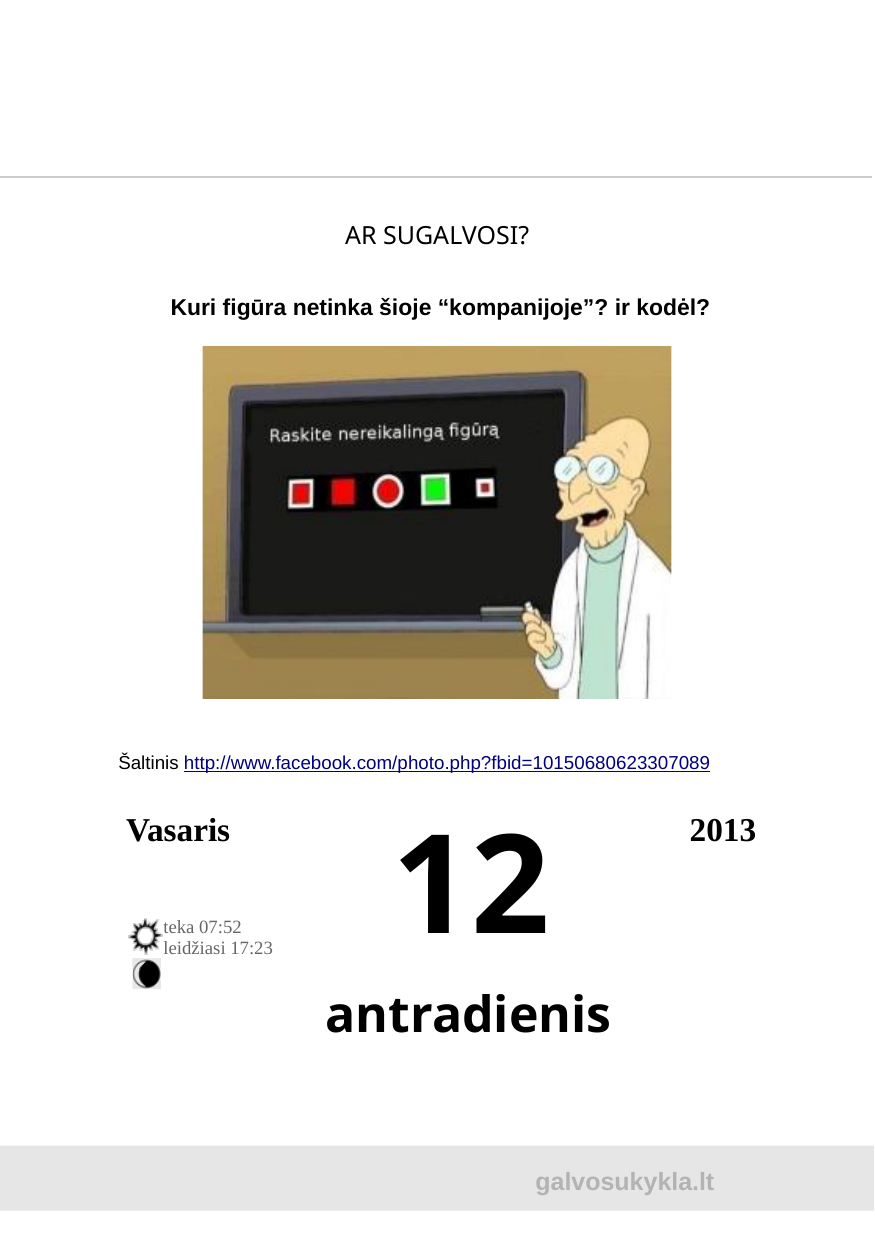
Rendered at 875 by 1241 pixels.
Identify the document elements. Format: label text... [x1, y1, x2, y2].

text AR SUGALVOSI? [118, 217, 756, 252]
text Kuri figūra netinka šioje “kompanijoje”? ir kodėl? [118, 288, 756, 323]
table_header teka 07:52 leidžiasi 17:23 [118, 919, 298, 1047]
text Šaltinis http://www.facebook.com/photo.php?fbid=10150680623307089 [118, 752, 756, 773]
table_header Vasaris [118, 786, 298, 918]
table_header 12 antradienis [299, 786, 638, 1047]
table_header 2013 [638, 786, 756, 1047]
picture [202, 346, 672, 699]
